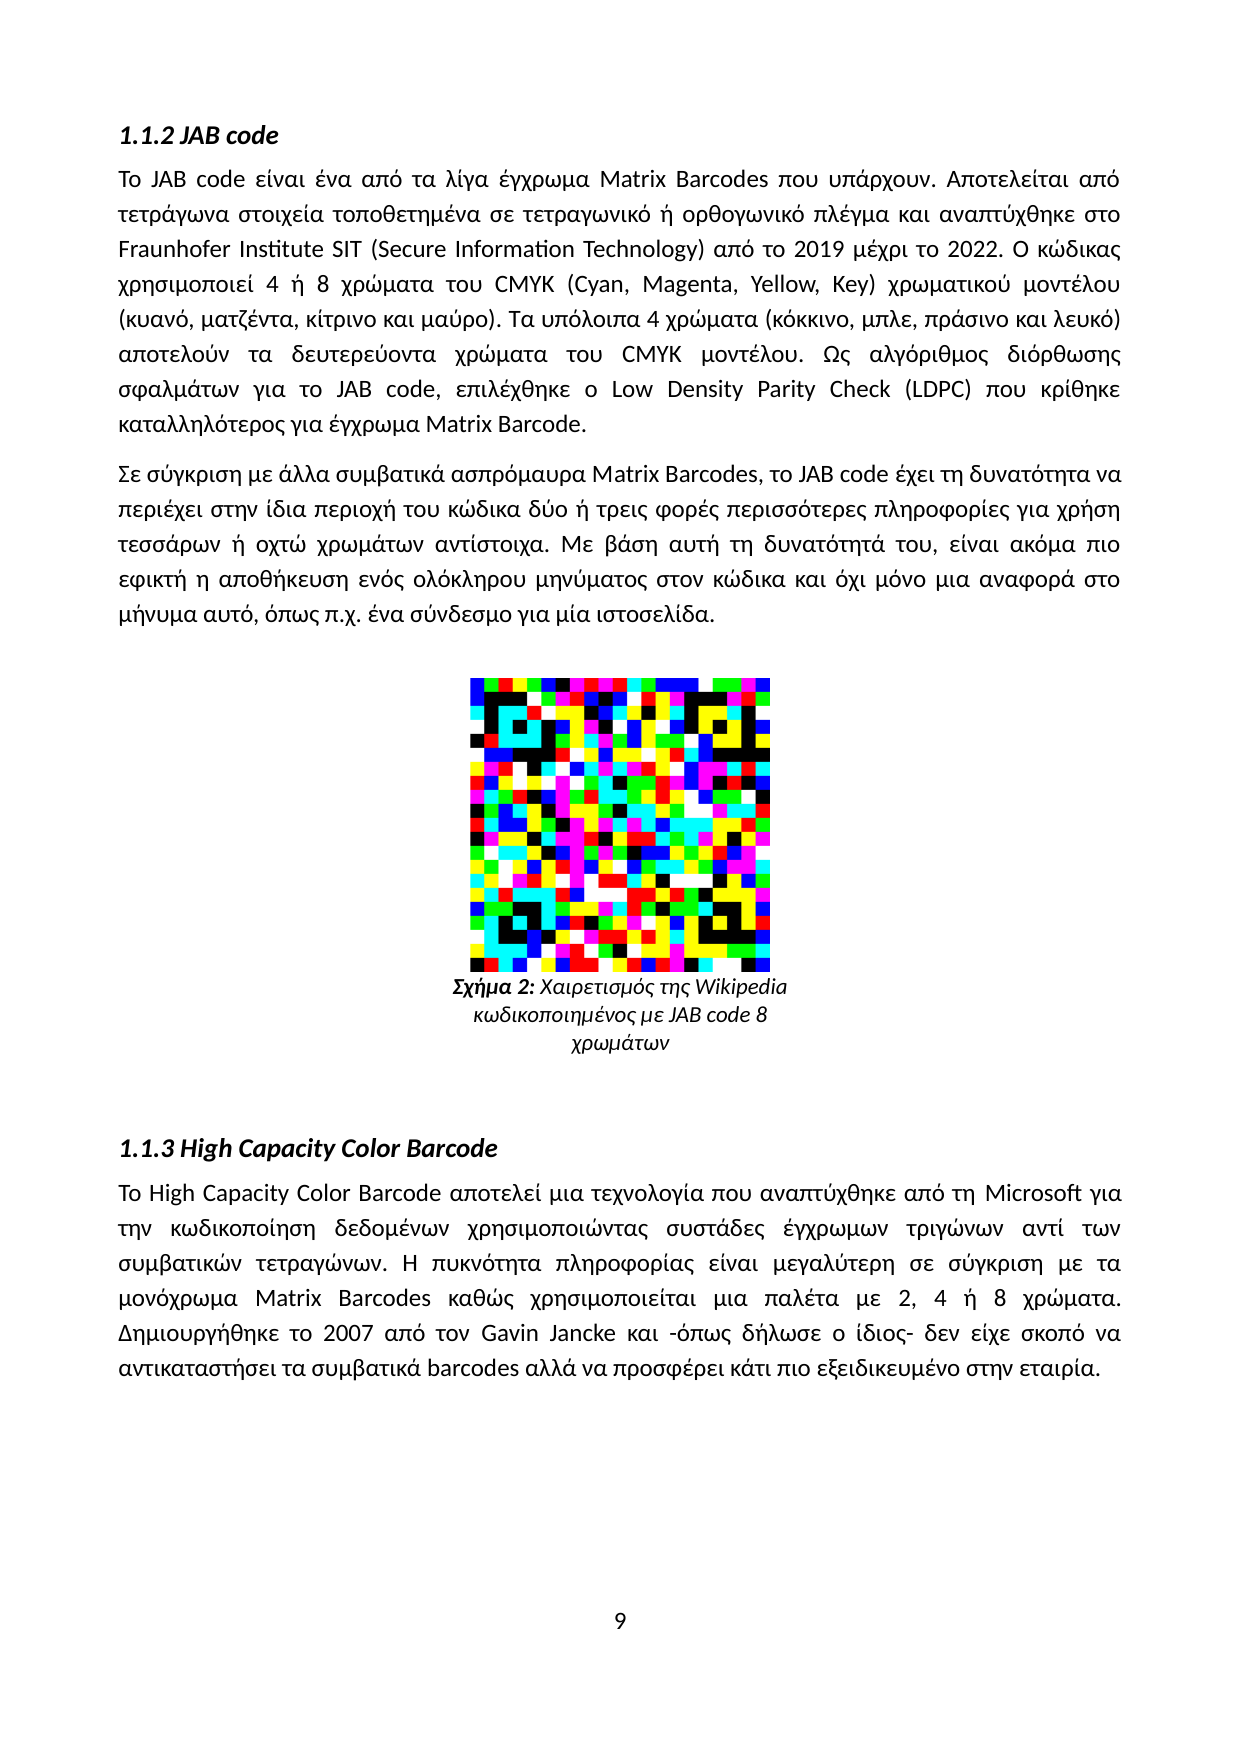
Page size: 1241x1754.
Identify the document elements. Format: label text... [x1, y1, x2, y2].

subtitle 1.1.3 High Capacity Color Barcode [118, 1132, 1122, 1164]
subtitle 1.1.2 JAB code [118, 118, 1122, 151]
text Σε σύγκριση με άλλα συμβατικά ασπρόμαυρα Matrix Barcodes, το JAB code έχει τη δυνατότητα να περιέχει στην ίδια περιοχή του κώδικα δύο ή τρεις φορές περισσότερες πληροφορίες για χρήση τεσσάρων ή οχτώ χρωμάτων αντίστοιχα. Με βάση αυτή τη δυνατότητά του, είναι ακόμα πιο εφικτή η αποθήκευση ενός ολόκληρου μηνύματος στον κώδικα και όχι μόνο μια αναφορά στο μήνυμα αυτό, όπως π.χ. ένα σύνδεσμο για μία ιστοσελίδα. [118, 458, 1122, 629]
text Το High Capacity Color Barcode αποτελεί μια τεχνολογία που αναπτύχθηκε από τη Microsoft για την κωδικοποίηση δεδομένων χρησιμοποιώντας συστάδες έγχρωμων τριγώνων αντί των συμβατικών τετραγώνων. Η πυκνότητα πληροφορίας είναι μεγαλύτερη σε σύγκριση με τα μονόχρωμα Matrix Barcodes καθώς χρησιμοποιείται μια παλέτα με 2, 4 ή 8 χρώματα. Δημιουργήθηκε το 2007 από τον Gavin Jancke και -όπως δήλωσε ο ίδιος- δεν είχε σκοπό να αντικαταστήσει τα συμβατικά barcodes αλλά να προσφέρει κάτι πιο εξειδικευμένο στην εταιρία. [118, 1177, 1122, 1383]
picture [470, 678, 770, 972]
text Σχήμα 2: Χαιρετισμός της Wikipedia κωδικοποιημένος με JAB code 8 χρωμάτων [446, 691, 794, 1056]
text Το JAB code είναι ένα από τα λίγα έγχρωμα Matrix Barcodes που υπάρχουν. Αποτελείται από τετράγωνα στοιχεία τοποθετημένα σε τετραγωνικό ή ορθογωνικό πλέγμα και αναπτύχθηκε στο Fraunhofer Institute SIT (Secure Information Technology) από το 2019 μέχρι το 2022. Ο κώδικας χρησιμοποιεί 4 ή 8 χρώματα του CMYK (Cyan, Magenta, Yellow, Key) χρωματικού μοντέλου (κυανό, ματζέντα, κίτρινο και μαύρο). Τα υπόλοιπα 4 χρώματα (κόκκινο, μπλε, πράσινο και λευκό) αποτελούν τα δευτερεύοντα χρώματα του CMYK μοντέλου. Ως αλγόριθμος διόρθωσης σφαλμάτων για το JAB code, επιλέχθηκε ο Low Density Parity Check (LDPC) που κρίθηκε καταλληλότερος για έγχρωμα Matrix Barcode. [118, 164, 1122, 439]
